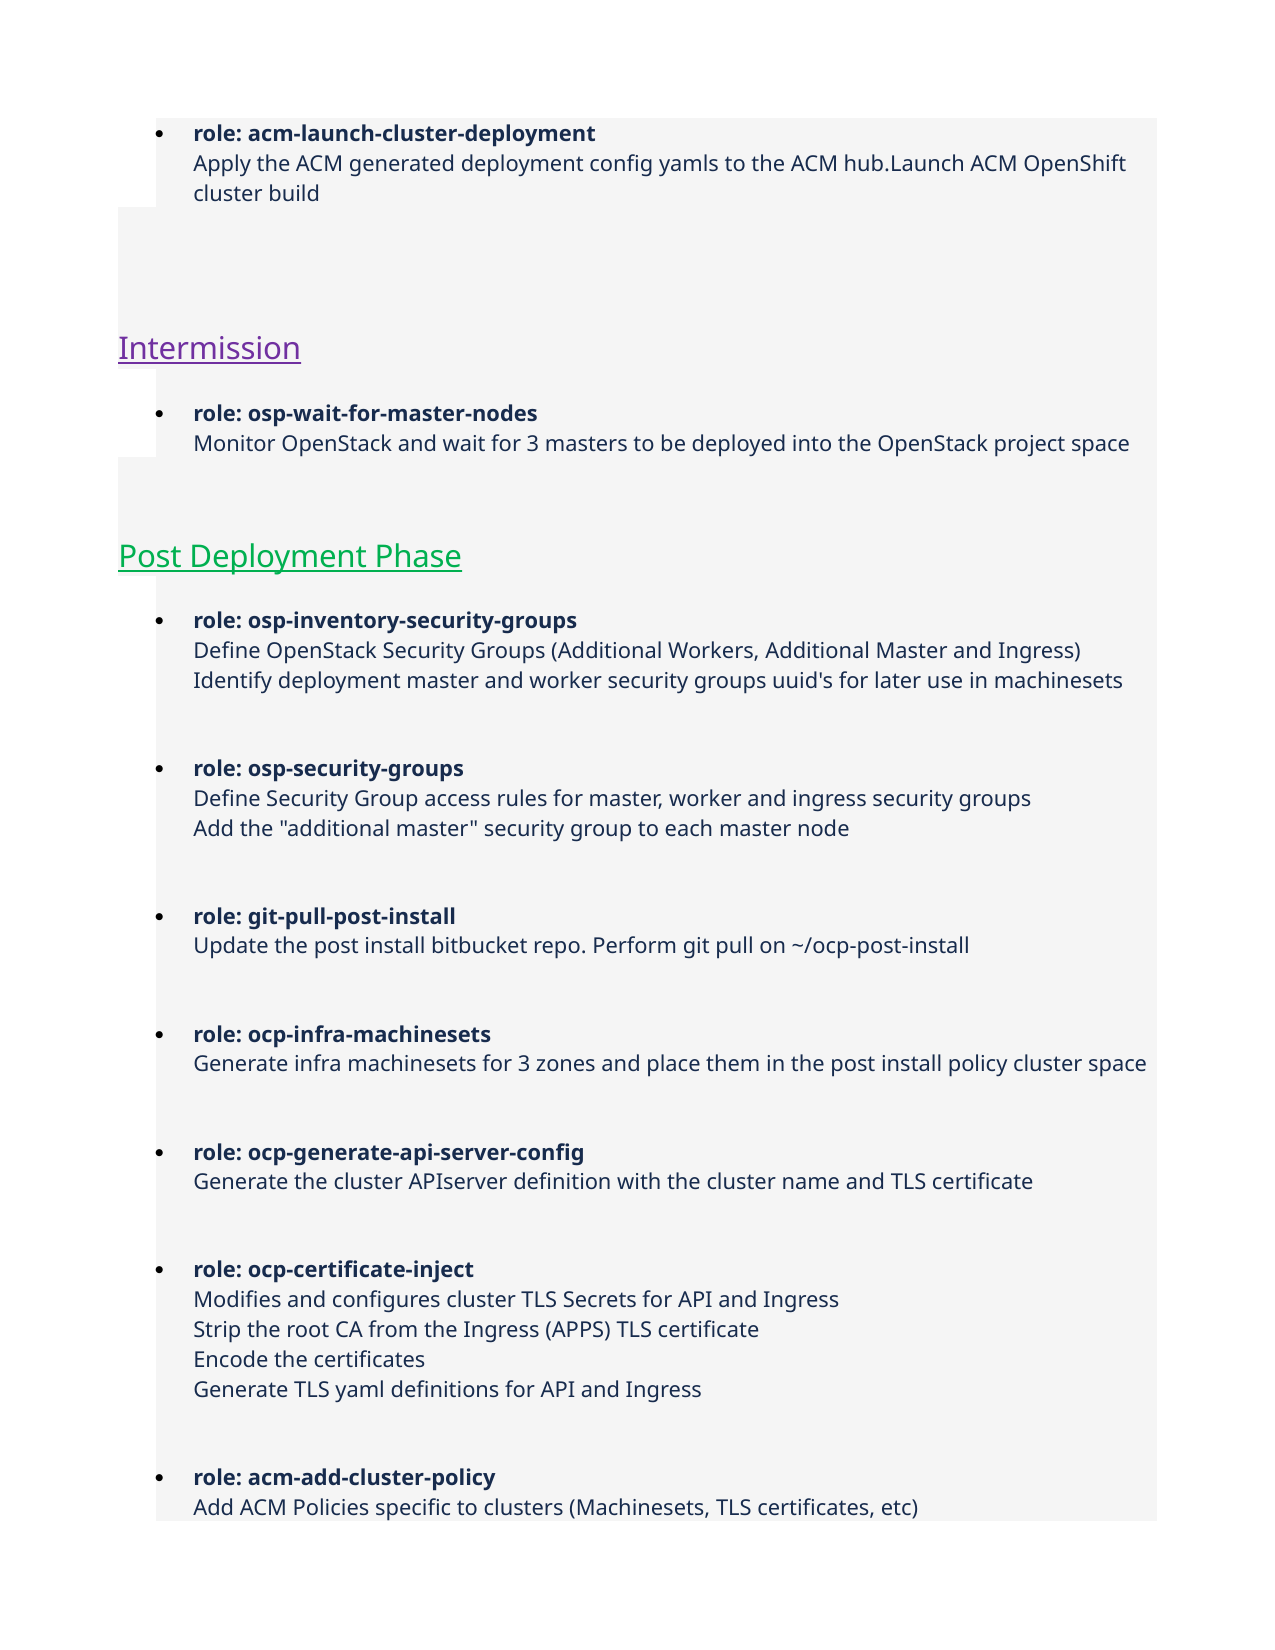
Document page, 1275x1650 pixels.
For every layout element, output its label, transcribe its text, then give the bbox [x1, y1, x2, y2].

list role: acm-add-cluster-policy Add ACM Policies specific to clusters (Machinesets, TLS certificates, etc) [156, 1462, 1157, 1521]
list role: ocp-certificate-inject Modifies and configures cluster TLS Secrets for API and Ingress Strip the root CA from the Ingress (APPS) TLS certificate Encode the certificates Generate TLS yaml definitions for API and Ingress [156, 1254, 1157, 1403]
list role: ocp-infra-machinesets Generate infra machinesets for 3 zones and place them in the post install policy cluster space [156, 1019, 1157, 1078]
list role: acm-launch-cluster-deployment Apply the ACM generated deployment config yamls to the ACM hub.Launch ACM OpenShift cluster build [156, 118, 1157, 207]
list role: git-pull-post-install Update the post install bitbucket repo. Perform git pull on ~/ocp-post-install [156, 901, 1157, 960]
subtitle Intermission [118, 283, 1157, 369]
list role: osp-wait-for-master-nodes Monitor OpenStack and wait for 3 masters to be deployed into the OpenStack project space [156, 398, 1157, 457]
list role: osp-security-groups Define Security Group access rules for master, worker and ingress security groups Add the "additional master" security group to each master node [156, 753, 1157, 842]
subtitle Post Deployment Phase [118, 533, 1157, 576]
list role: osp-inventory-security-groups Define OpenStack Security Groups (Additional Workers, Additional Master and Ingress) Identify deployment master and worker security groups uuid's for later use in machinesets [156, 605, 1157, 695]
list role: ocp-generate-api-server-config Generate the cluster APIserver definition with the cluster name and TLS certificate [156, 1137, 1157, 1196]
